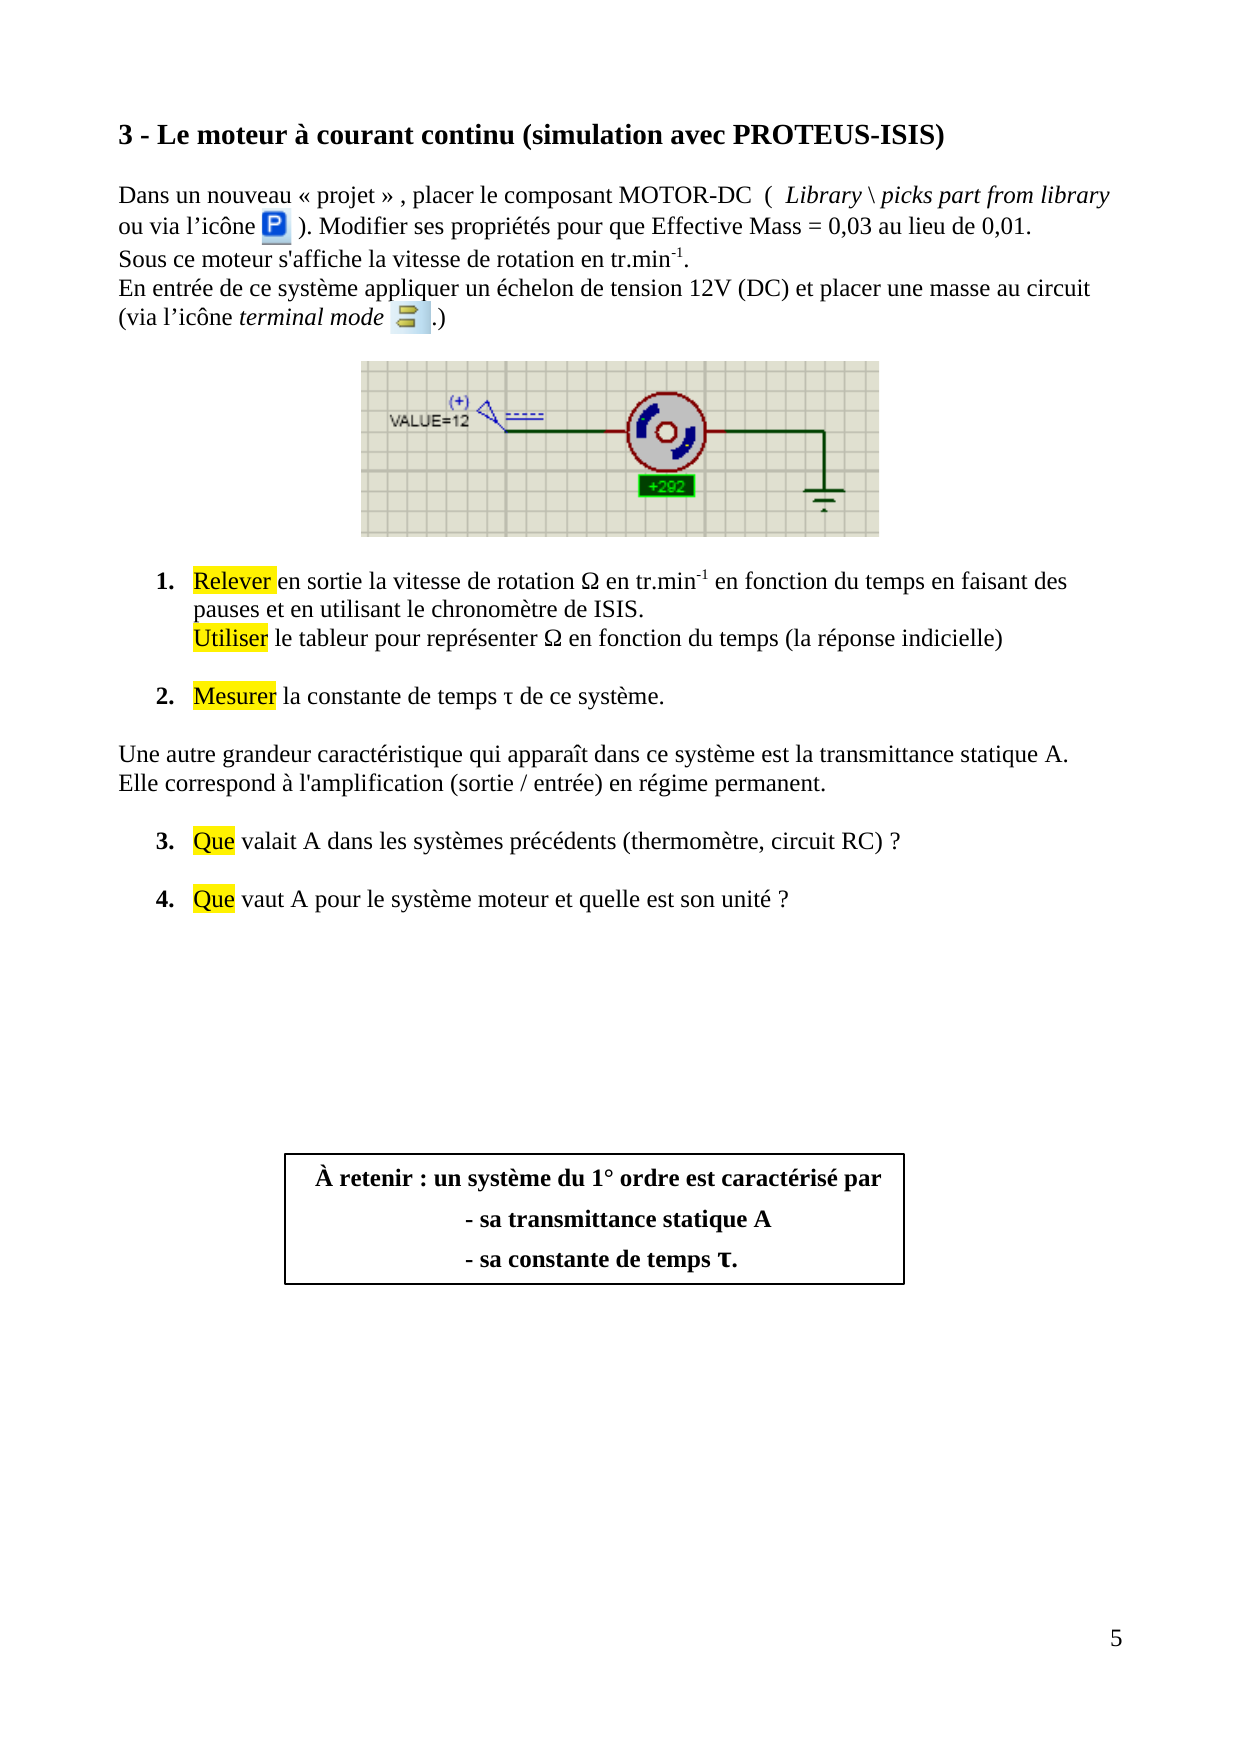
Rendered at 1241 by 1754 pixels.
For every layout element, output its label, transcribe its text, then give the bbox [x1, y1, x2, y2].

picture [390, 301, 431, 334]
text Elle correspond à l'amplification (sortie / entrée) en régime permanent. [118, 768, 1122, 796]
subtitle 3 - Le moteur à courant continu (simulation avec PROTEUS-ISIS) [118, 117, 1122, 151]
list Que vaut A pour le système moteur et quelle est son unité ? [156, 884, 1122, 913]
list Que valait A dans les systèmes précédents (thermomètre, circuit RC) ? [156, 826, 1122, 855]
picture [261, 208, 292, 245]
text Une autre grandeur caractéristique qui apparaît dans ce système est la transmittance statique A. [118, 739, 1122, 768]
text Dans un nouveau « projet » , placer le composant MOTOR-DC ( Library \ picks part from library ou via l’icône ). Modifier ses propriétés pour que Effective Mass = 0,03 au lieu de 0,01. [118, 180, 1122, 244]
picture [361, 361, 880, 537]
list Mesurer la constante de temps τ de ce système. [156, 681, 1122, 710]
text En entrée de ce système appliquer un échelon de tension 12V (DC) et placer une masse au circuit (via l’icône terminal mode .) [118, 273, 1122, 333]
list Relever en sortie la vitesse de rotation Ω en tr.min-1 en fonction du temps en faisant des pauses et en utilisant le chronomètre de ISIS. Utiliser le tableur pour représenter Ω en fonction du temps (la réponse indicielle) [156, 566, 1122, 652]
text Sous ce moteur s'affiche la vitesse de rotation en tr.min-1. [118, 244, 1122, 273]
